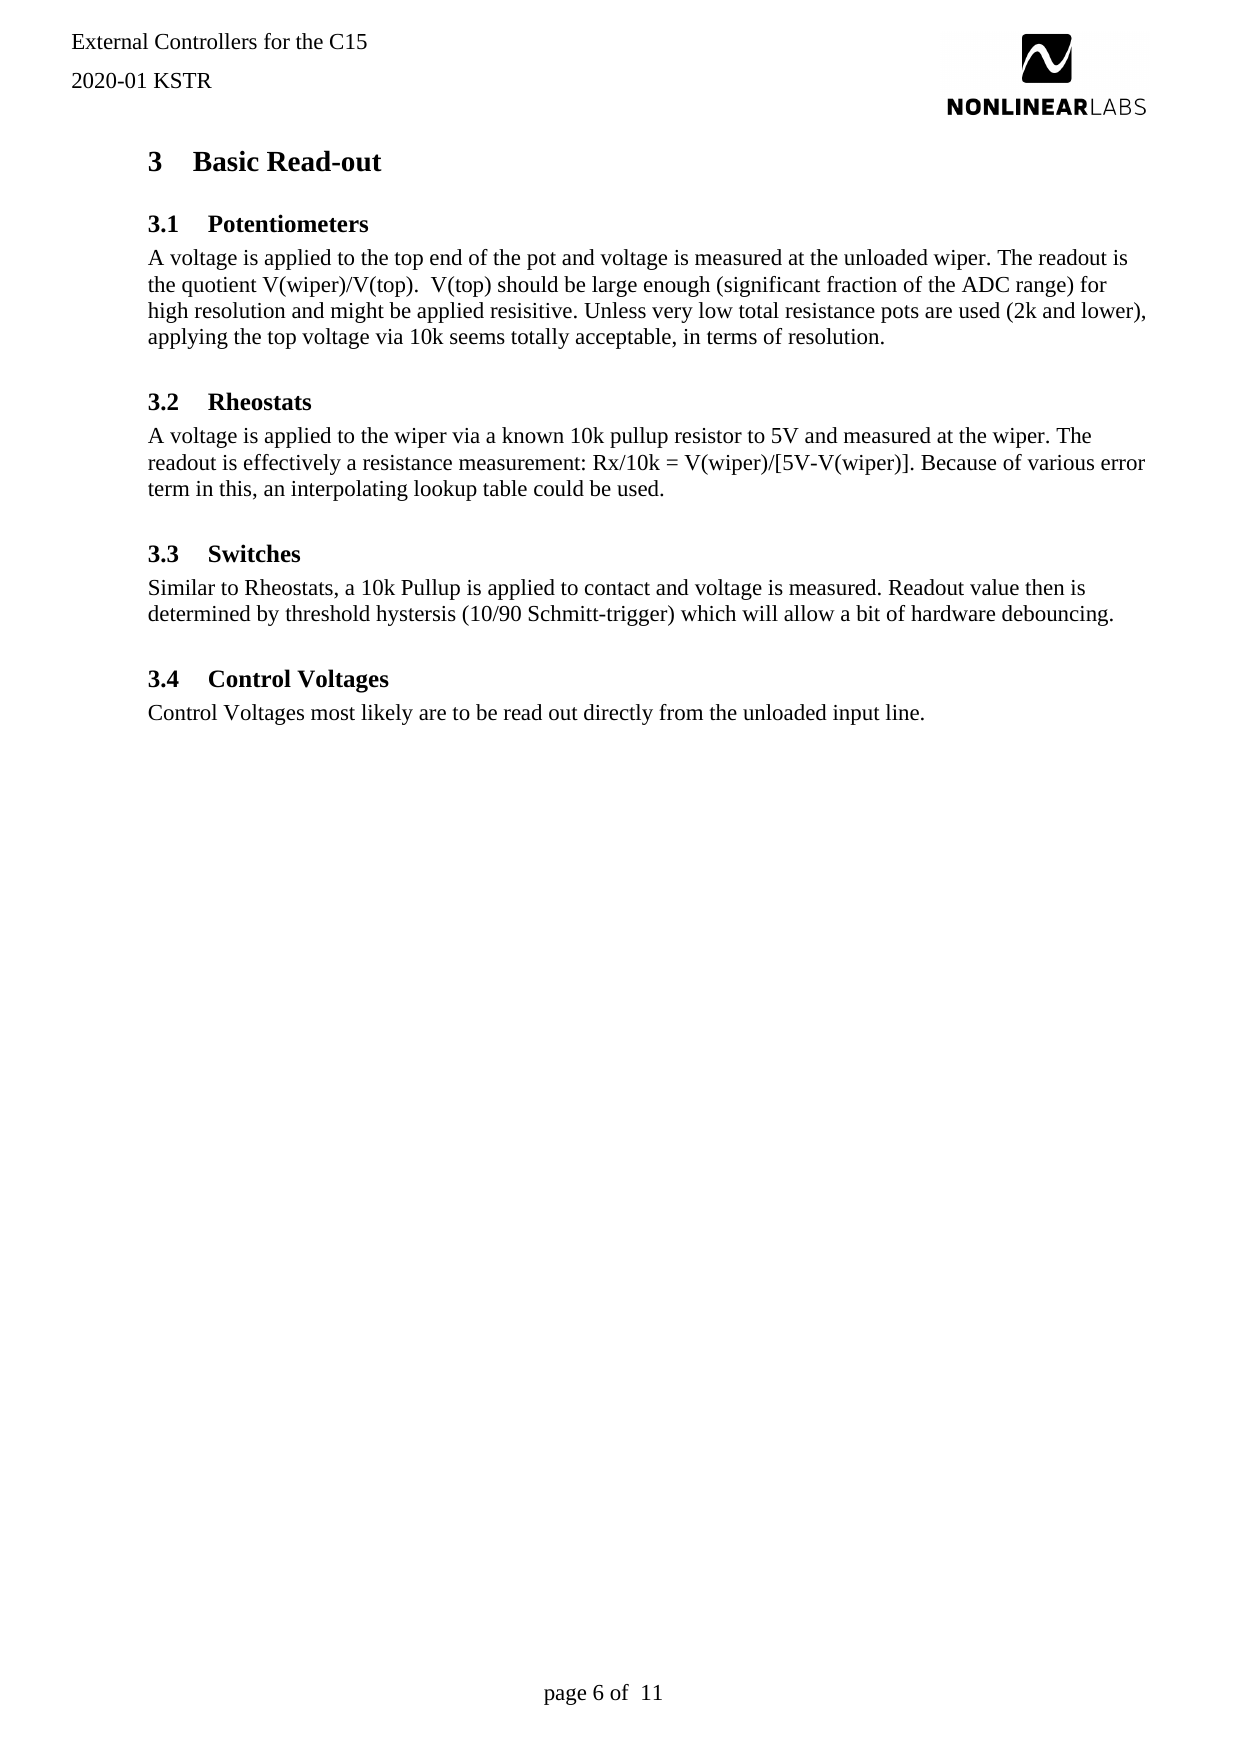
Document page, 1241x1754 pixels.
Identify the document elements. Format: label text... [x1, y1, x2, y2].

picture [940, 31, 1150, 118]
subtitle Basic Read-out [148, 144, 1152, 178]
subtitle Control Voltages [148, 664, 1152, 693]
subtitle Potentiometers [148, 209, 1152, 238]
subtitle Switches [148, 539, 1152, 567]
text Control Voltages most likely are to be read out directly from the unloaded input line. [148, 699, 1152, 725]
text Similar to Rheostats, a 10k Pullup is applied to contact and voltage is measured. Readout value then is determined by threshold hystersis (10/90 Schmitt-trigger) which will allow a bit of hardware debouncing. [148, 574, 1152, 626]
subtitle Rheostats [148, 387, 1152, 416]
text A voltage is applied to the wiper via a known 10k pullup resistor to 5V and measured at the wiper. The readout is effectively a resistance measurement: Rx/10k = V(wiper)/[5V-V(wiper)]. Because of various error term in this, an interpolating lookup table could be used. [148, 422, 1152, 501]
text A voltage is applied to the top end of the pot and voltage is measured at the unloaded wiper. The readout is the quotient V(wiper)/V(top). V(top) should be large enough (significant fraction of the ADC range) for high resolution and might be applied resisitive. Unless very low total resistance pots are used (2k and lower), applying the top voltage via 10k seems totally acceptable, in terms of resolution. [148, 244, 1152, 350]
